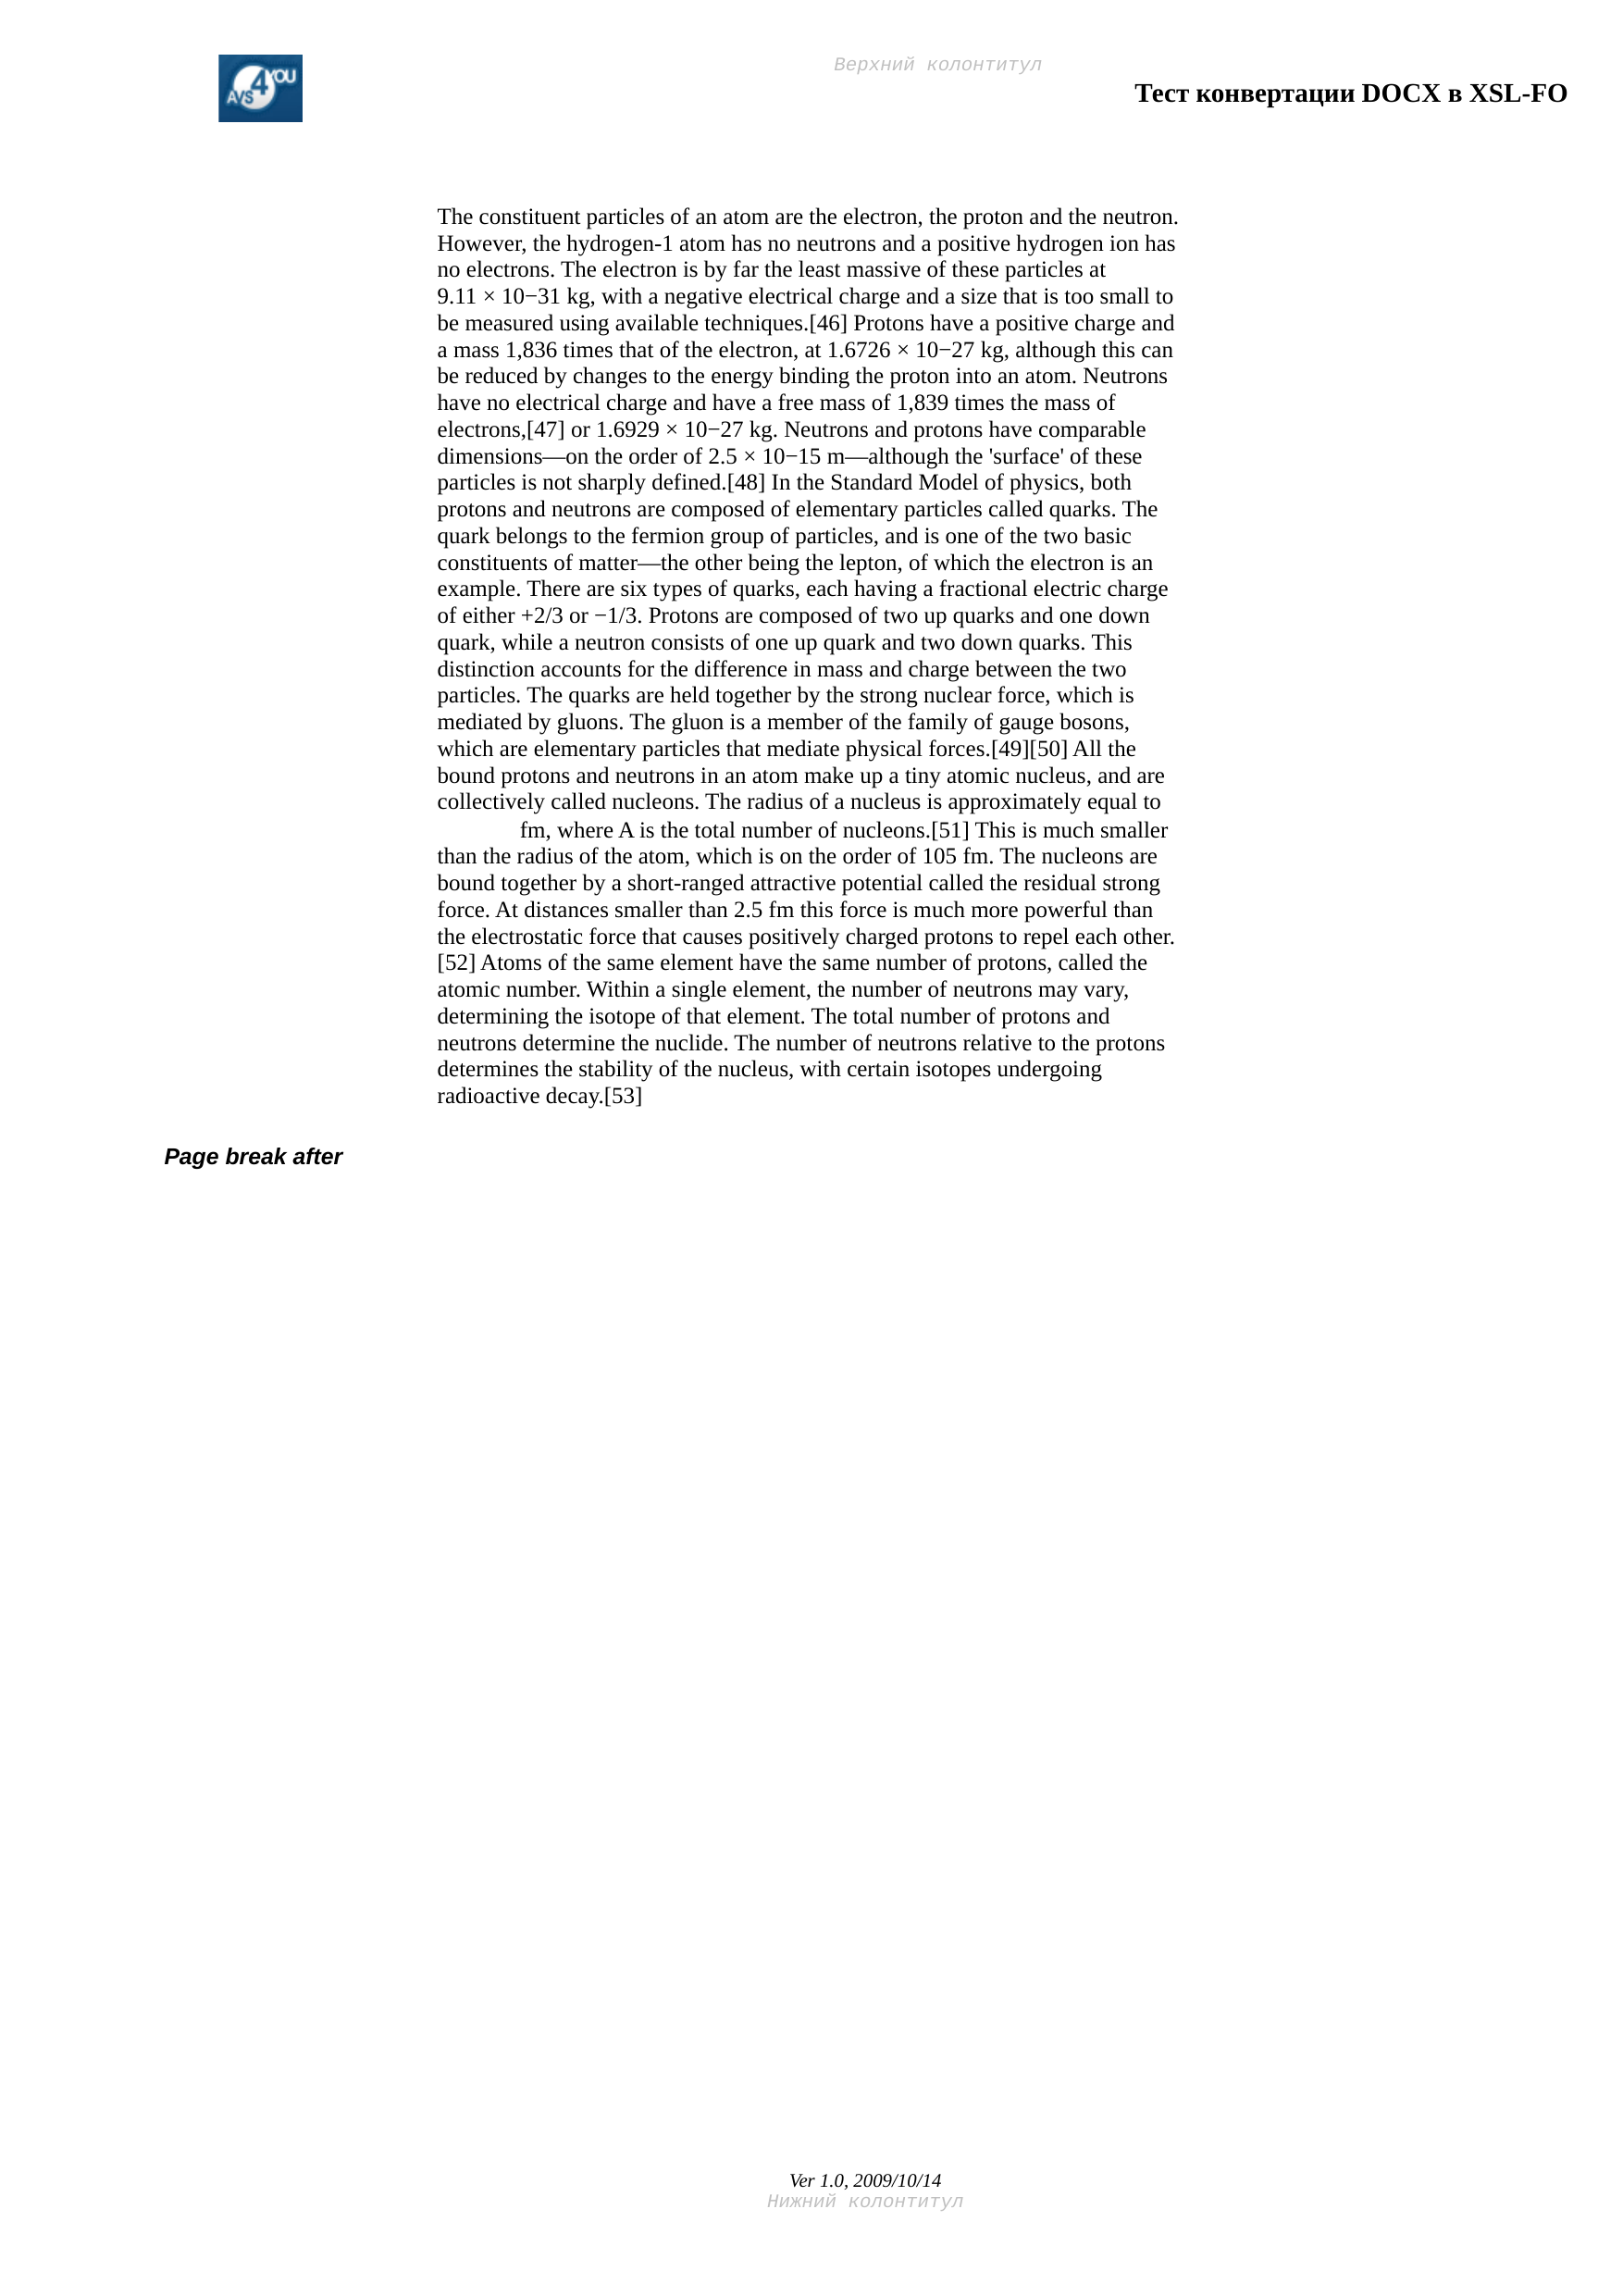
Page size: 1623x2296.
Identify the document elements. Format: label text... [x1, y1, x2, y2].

text The constituent particles of an atom are the electron, the proton and the neutron. However, the hydrogen-1 atom has no neutrons and a positive hydrogen ion has no electrons. The electron is by far the least massive of these particles at 9.11 × 10−31 kg, with a negative electrical charge and a size that is too small to be measured using available techniques.[46] Protons have a positive charge and a mass 1,836 times that of the electron, at 1.6726 × 10−27 kg, although this can be reduced by changes to the energy binding the proton into an atom. Neutrons have no electrical charge and have a free mass of 1,839 times the mass of electrons,[47] or 1.6929 × 10−27 kg. Neutrons and protons have comparable dimensions—on the order of 2.5 × 10−15 m—although the 'surface' of these particles is not sharply defined.[48] In the Standard Model of physics, both protons and neutrons are composed of elementary particles called quarks. The quark belongs to the fermion group of particles, and is one of the two basic constituents of matter—the other being the lepton, of which the electron is an example. There are six types of quarks, each having a fractional electric charge of either +2/3 or −1/3. Protons are composed of two up quarks and one down quark, while a neutron consists of one up quark and two down quarks. This distinction accounts for the difference in mass and charge between the two particles. The quarks are held together by the strong nuclear force, which is mediated by gluons. The gluon is a member of the family of gauge bosons, which are elementary particles that mediate physical forces.[49][50] All the bound protons and neutrons in an atom make up a tiny atomic nucleus, and are collectively called nucleons. The radius of a nucleus is approximately equal to fm, where A is the total number of nucleons.[51] This is much smaller than the radius of the atom, which is on the order of 105 fm. The nucleons are bound together by a short-ranged attractive potential called the residual strong force. At distances smaller than 2.5 fm this force is much more powerful than the electrostatic force that causes positively charged protons to repel each other.[52] Atoms of the same element have the same number of protons, called the atomic number. Within a single element, the number of neutrons may vary, determining the isotope of that element. The total number of protons and neutrons determine the nuclide. The number of neutrons relative to the protons determines the stability of the nucleus, with certain isotopes undergoing radioactive decay.[53] [437, 203, 1185, 1109]
subtitle Page break after [164, 1144, 1568, 1170]
